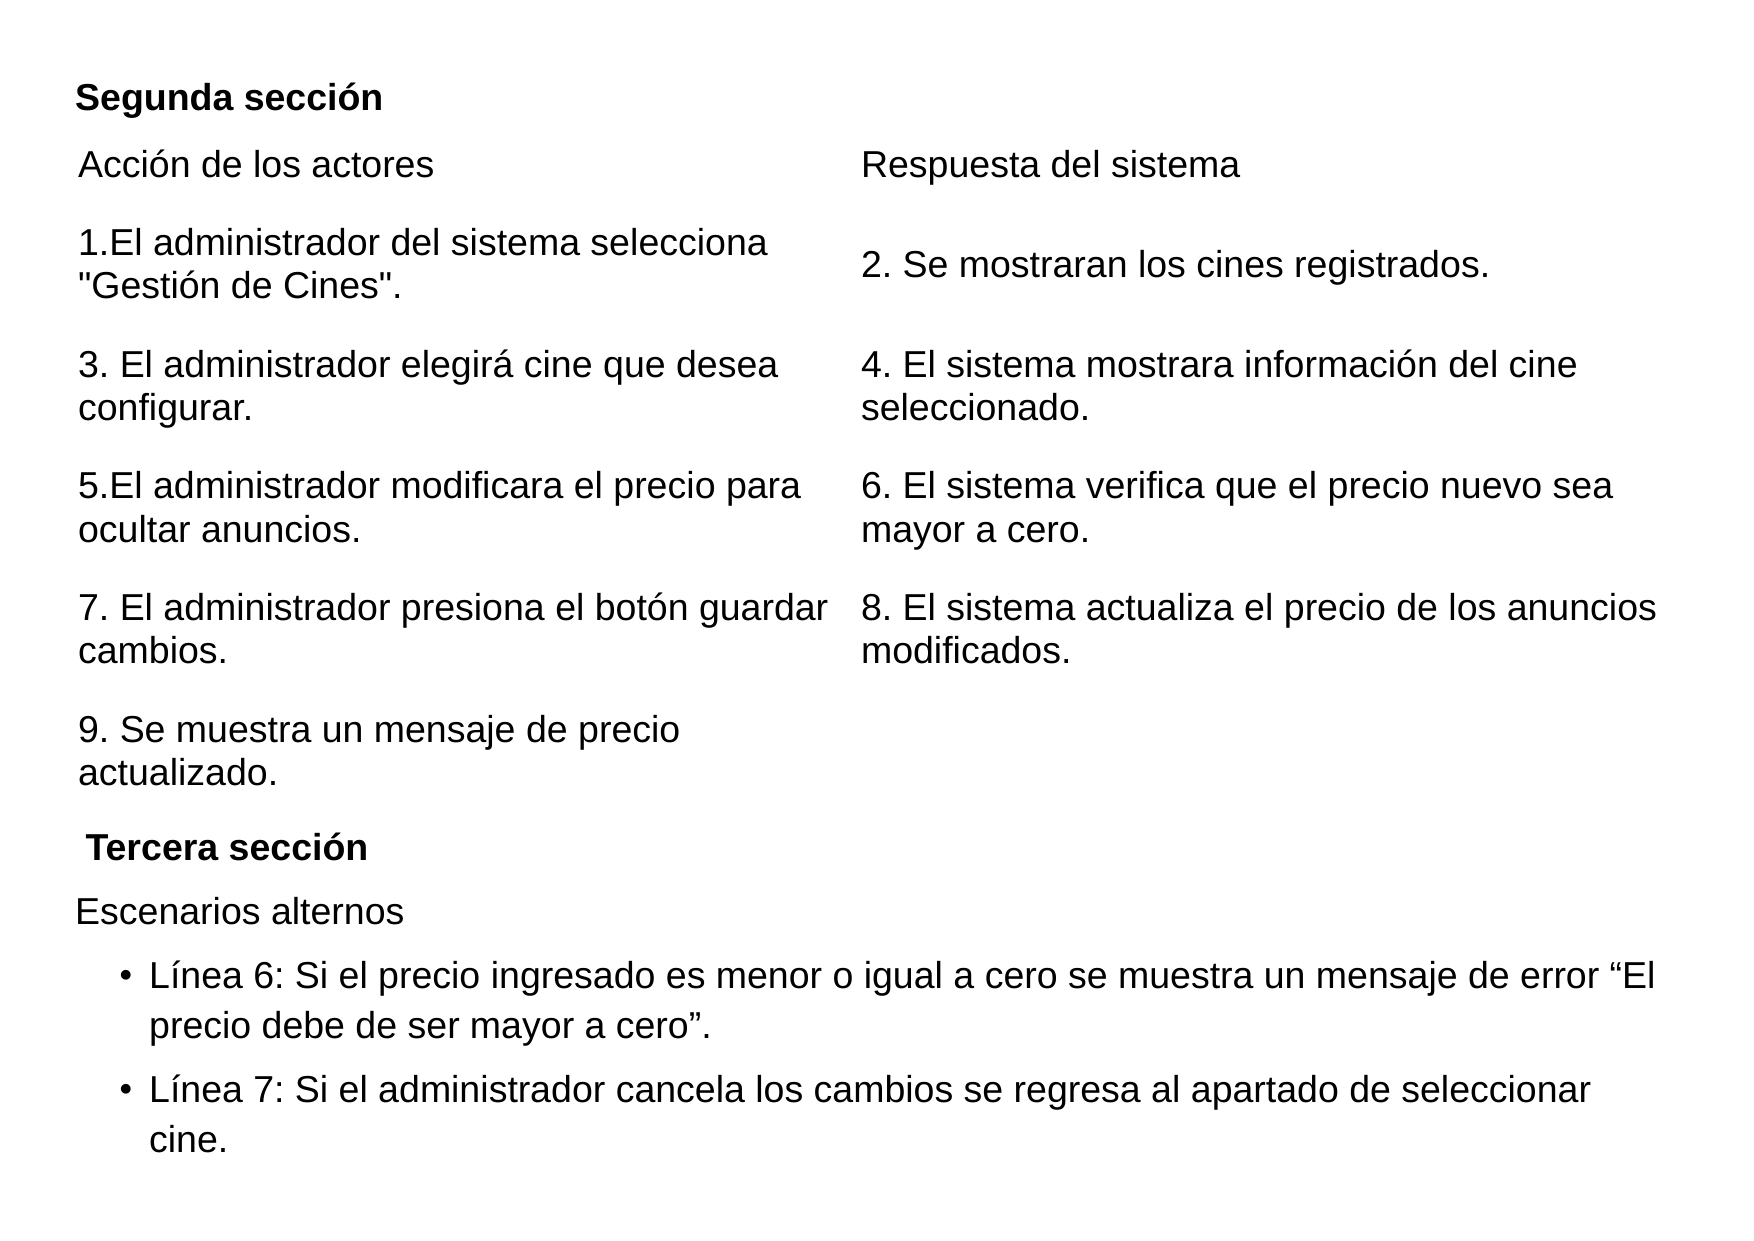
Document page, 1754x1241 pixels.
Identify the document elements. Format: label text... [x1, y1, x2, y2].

table_cell 5.El administrador modificara el precio para ocultar anuncios. [75, 461, 858, 582]
list Línea 6: Si el precio ingresado es menor o igual a cero se muestra un mensaje de error “El precio debe de ser mayor a cero”. [119, 954, 1679, 1047]
text Tercera sección [75, 825, 1679, 868]
table_cell 3. El administrador elegirá cine que desea configurar. [75, 339, 858, 461]
table_cell 9. Se muestra un mensaje de precio actualizado. [75, 704, 858, 825]
list Línea 7: Si el administrador cancela los cambios se regresa al apartado de seleccionar cine. [119, 1068, 1679, 1160]
table_header Respuesta del sistema [858, 139, 1679, 218]
text Segunda sección [75, 75, 1679, 118]
table_cell 6. El sistema verifica que el precio nuevo sea mayor a cero. [858, 461, 1679, 582]
text Escenarios alternos [75, 889, 1679, 933]
table_cell 2. Se mostraran los cines registrados. [858, 218, 1679, 339]
table_cell 8. El sistema actualiza el precio de los anuncios modificados. [858, 582, 1679, 704]
table_cell 4. El sistema mostrara información del cine seleccionado. [858, 339, 1679, 461]
table_cell 1.El administrador del sistema selecciona "Gestión de Cines". [75, 218, 858, 339]
table_header Acción de los actores [75, 139, 858, 218]
table_cell 7. El administrador presiona el botón guardar cambios. [75, 582, 858, 704]
table_cell [858, 704, 1679, 825]
